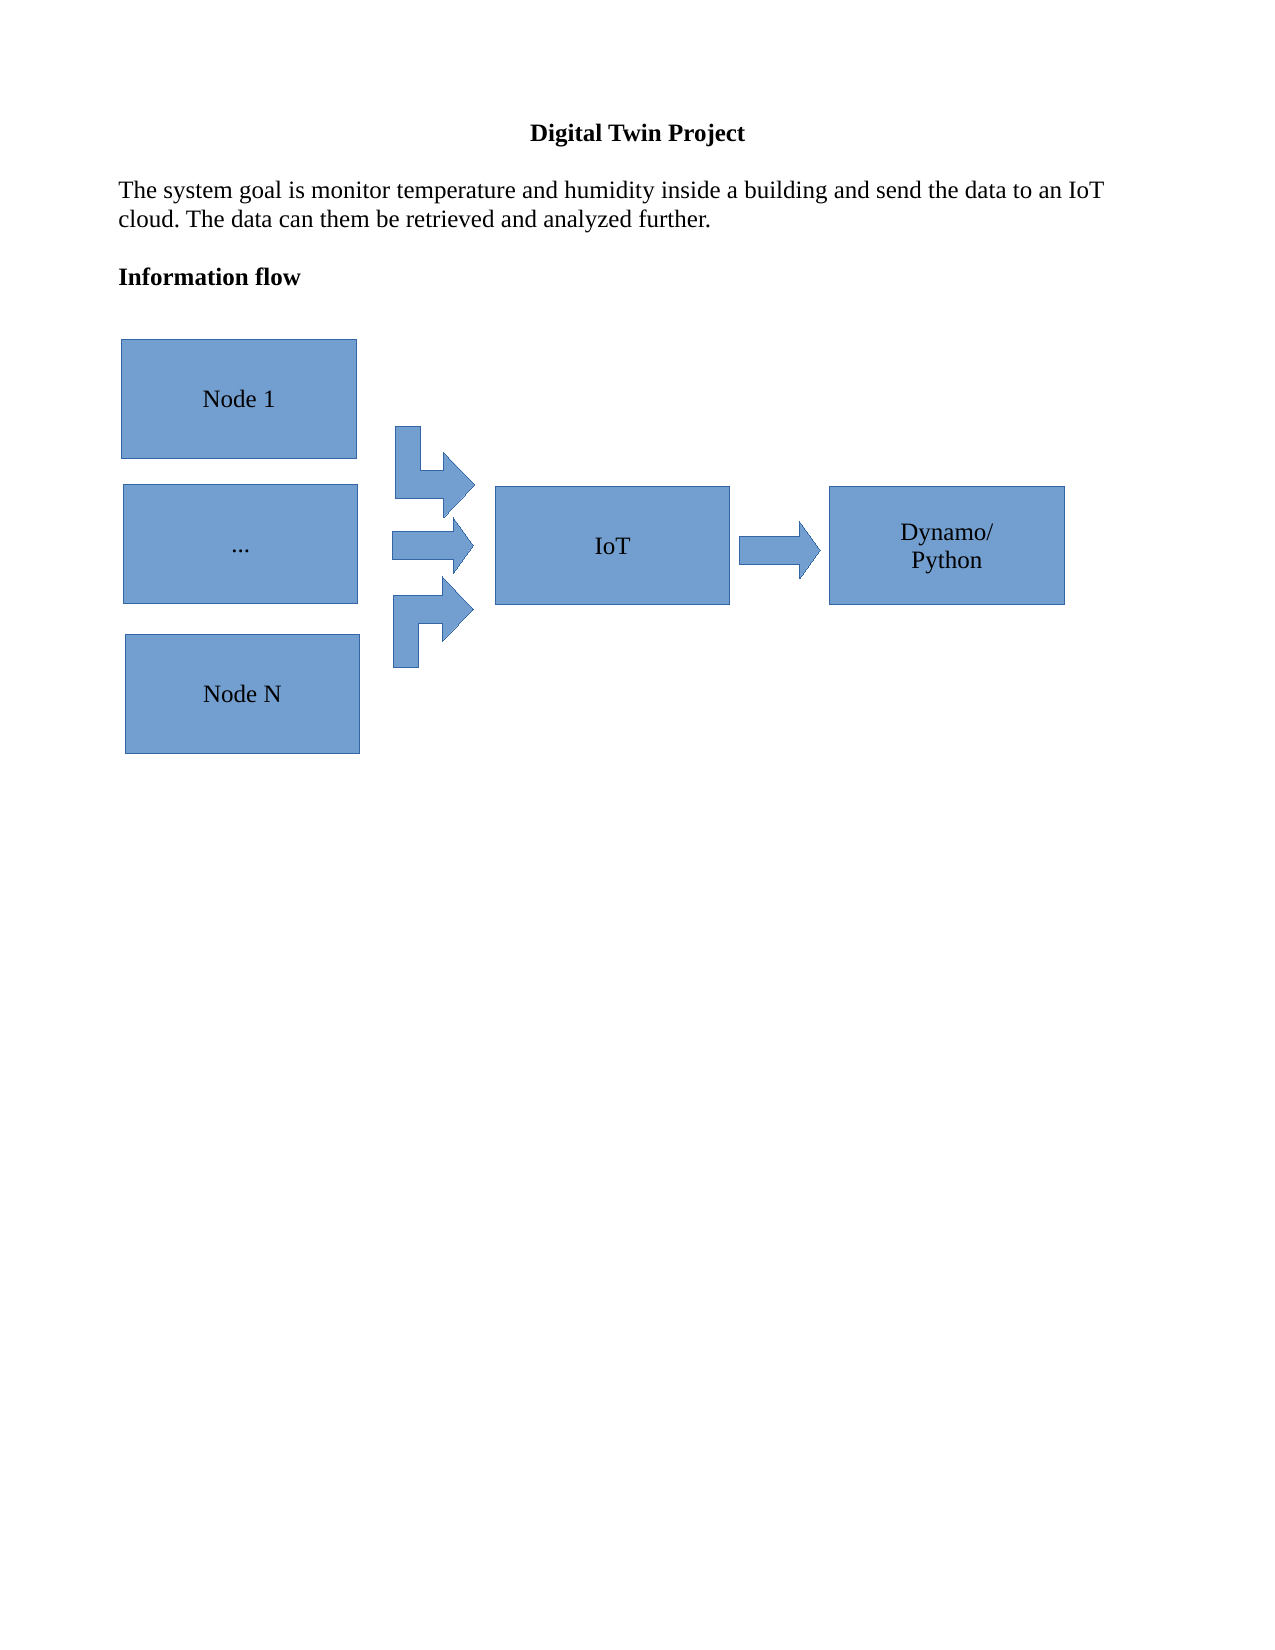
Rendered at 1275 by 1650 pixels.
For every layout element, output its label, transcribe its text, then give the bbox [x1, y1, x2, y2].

text Information flow [118, 262, 1157, 291]
text The system goal is monitor temperature and humidity inside a building and send the data to an IoT cloud. The data can them be retrieved and analyzed further. [118, 176, 1157, 233]
text Digital Twin Project [118, 118, 1157, 147]
